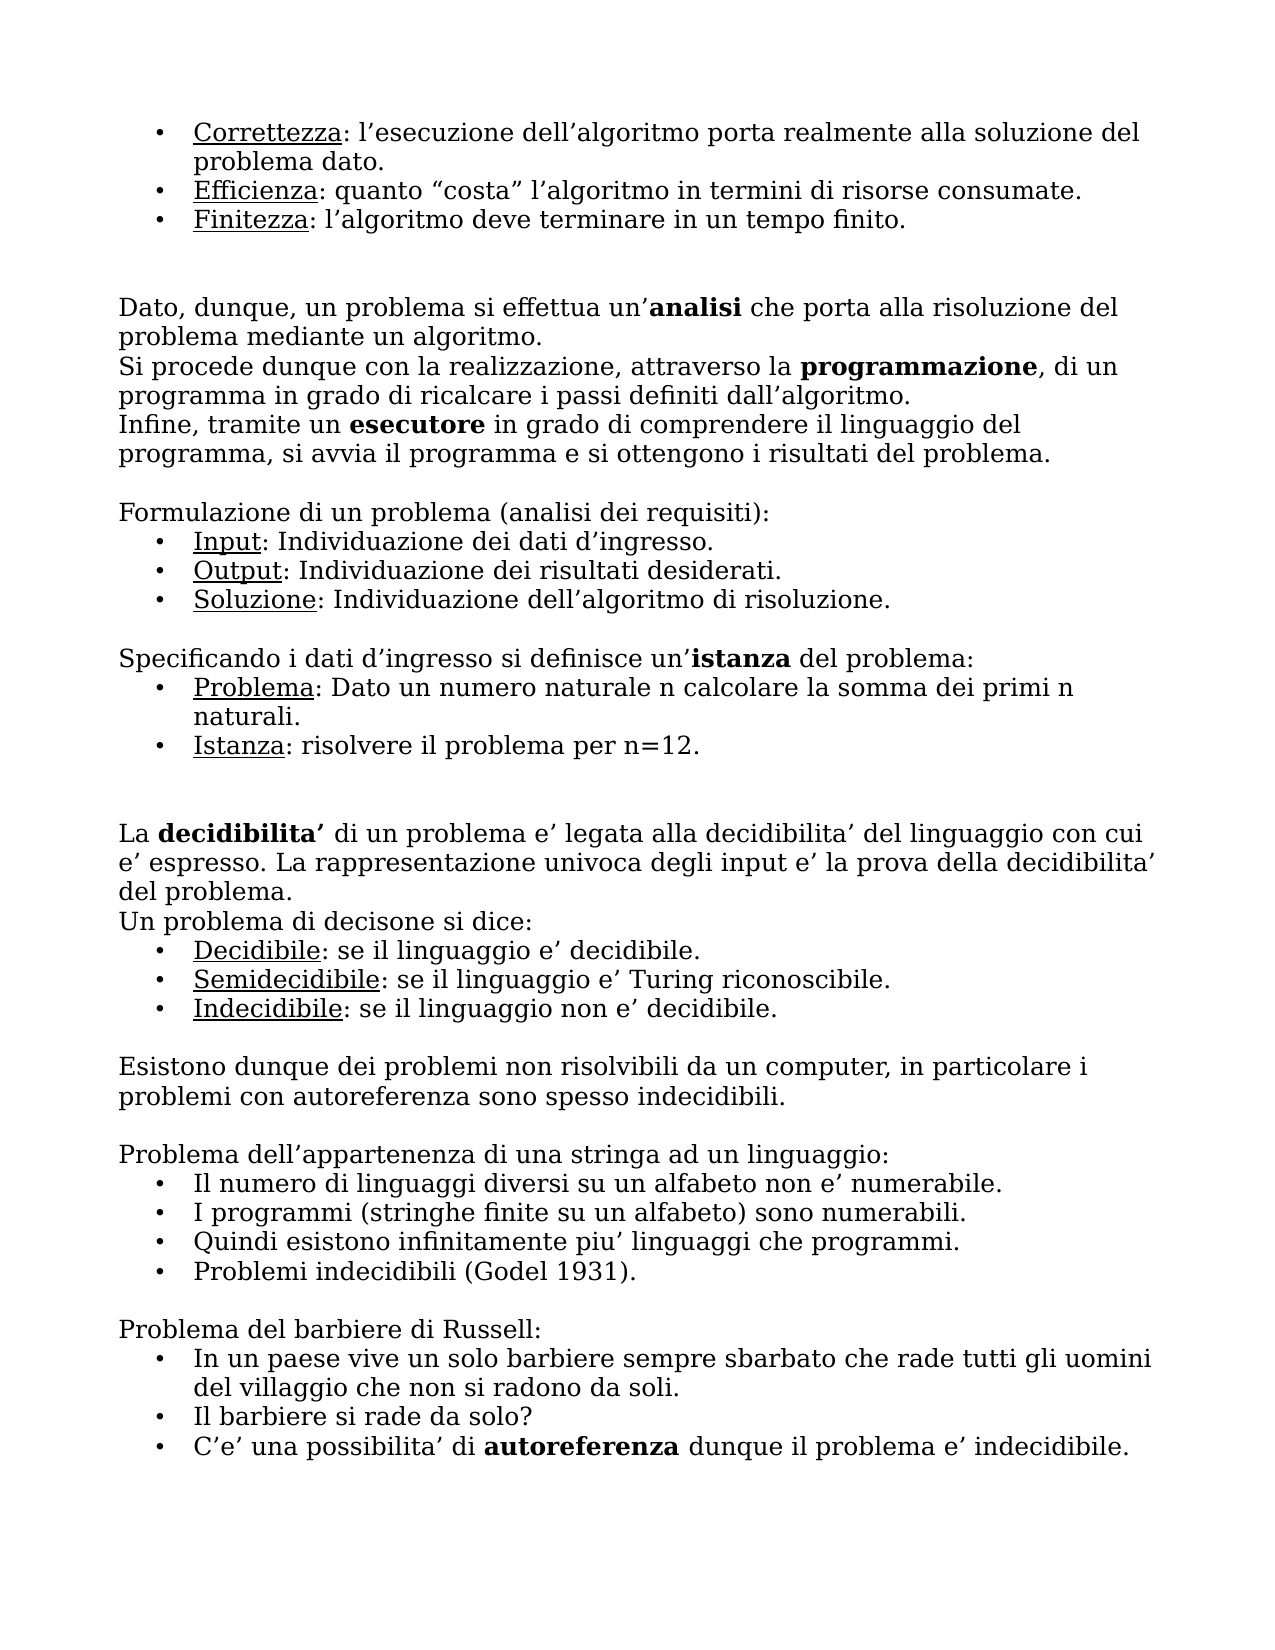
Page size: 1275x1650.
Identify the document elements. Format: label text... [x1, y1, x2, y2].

list Efficienza: quanto “costa” l’algoritmo in termini di risorse consumate. [156, 176, 1157, 206]
text Problema dell’appartenenza di una stringa ad un linguaggio: [118, 1140, 1157, 1169]
text Si procede dunque con la realizzazione, attraverso la programmazione, di un programma in grado di ricalcare i passi definiti dall’algoritmo. [118, 352, 1157, 410]
list Output: Individuazione dei risultati desiderati. [156, 556, 1157, 585]
list Correttezza: l’esecuzione dell’algoritmo porta realmente alla soluzione del problema dato. [156, 118, 1157, 176]
list Problemi indecidibili (Godel 1931). [156, 1257, 1157, 1286]
text Infine, tramite un esecutore in grado di comprendere il linguaggio del programma, si avvia il programma e si ottengono i risultati del problema. [118, 410, 1157, 469]
list C’e’ una possibilita’ di autoreferenza dunque il problema e’ indecidibile. [156, 1432, 1157, 1461]
list Problema: Dato un numero naturale n calcolare la somma dei primi n naturali. [156, 673, 1157, 731]
list Finitezza: l’algoritmo deve terminare in un tempo finito. [156, 206, 1157, 235]
list Decidibile: se il linguaggio e’ decidibile. [156, 936, 1157, 965]
list Semidecidibile: se il linguaggio e’ Turing riconoscibile. [156, 965, 1157, 994]
list Soluzione: Individuazione dell’algoritmo di risoluzione. [156, 585, 1157, 614]
text La decidibilita’ di un problema e’ legata alla decidibilita’ del linguaggio con cui e’ espresso. La rappresentazione univoca degli input e’ la prova della decidibilita’ del problema. [118, 819, 1157, 907]
text Un problema di decisone si dice: [118, 907, 1157, 936]
list Il barbiere si rade da solo? [156, 1402, 1157, 1432]
list Il numero di linguaggi diversi su un alfabeto non e’ numerabile. [156, 1169, 1157, 1198]
text Esistono dunque dei problemi non risolvibili da un computer, in particolare i problemi con autoreferenza sono spesso indecidibili. [118, 1052, 1157, 1111]
list I programmi (stringhe finite su un alfabeto) sono numerabili. [156, 1198, 1157, 1227]
text Dato, dunque, un problema si effettua un’analisi che porta alla risoluzione del problema mediante un algoritmo. [118, 293, 1157, 352]
list Input: Individuazione dei dati d’ingresso. [156, 527, 1157, 556]
text Formulazione di un problema (analisi dei requisiti): [118, 498, 1157, 527]
list Indecidibile: se il linguaggio non e’ decidibile. [156, 994, 1157, 1023]
list Quindi esistono infinitamente piu’ linguaggi che programmi. [156, 1227, 1157, 1257]
text Specificando i dati d’ingresso si definisce un’istanza del problema: [118, 644, 1157, 673]
text Problema del barbiere di Russell: [118, 1315, 1157, 1344]
list In un paese vive un solo barbiere sempre sbarbato che rade tutti gli uomini del villaggio che non si radono da soli. [156, 1344, 1157, 1402]
list Istanza: risolvere il problema per n=12. [156, 731, 1157, 761]
